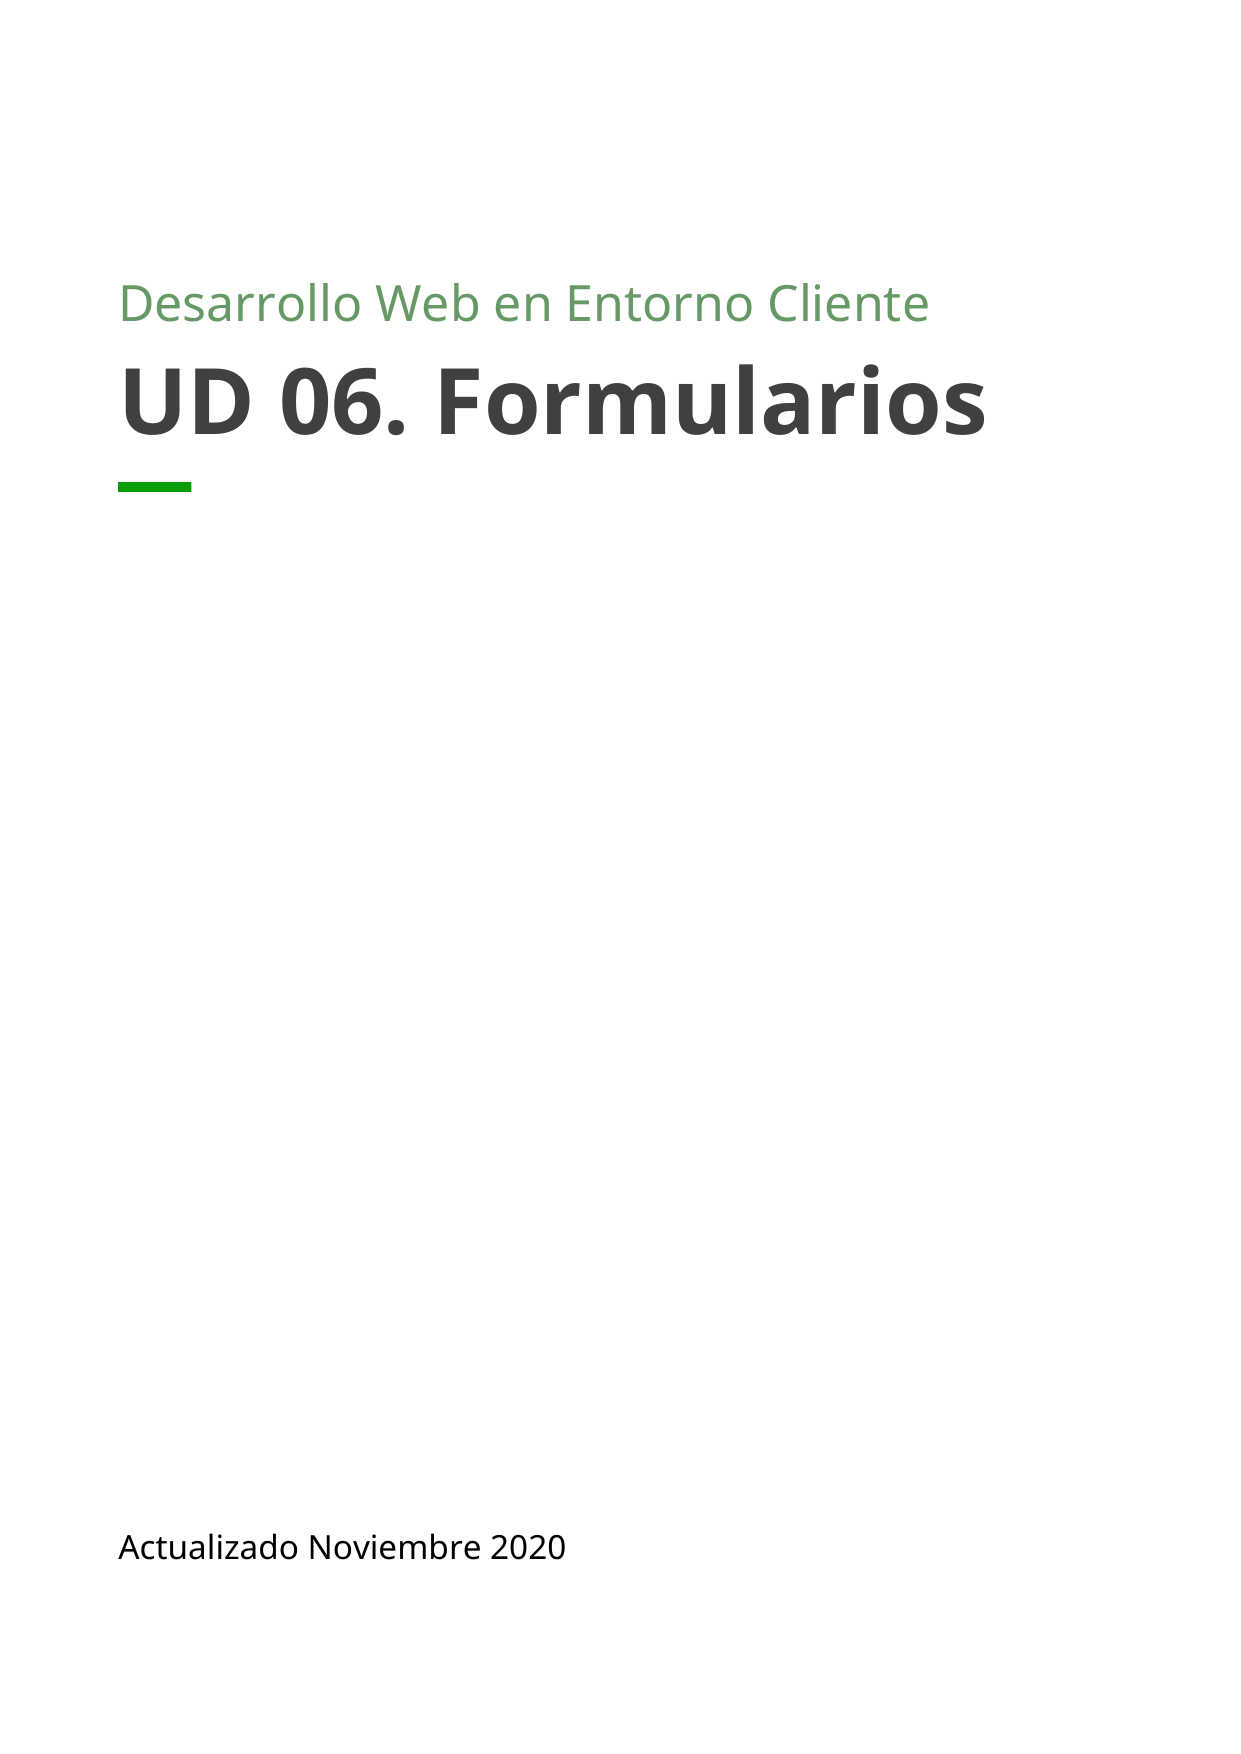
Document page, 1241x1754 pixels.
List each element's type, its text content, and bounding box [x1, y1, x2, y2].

picture [118, 482, 192, 492]
title Desarrollo Web en Entorno Cliente UD 06. Formularios [118, 268, 1122, 461]
text Actualizado Noviembre 2020 [118, 1524, 1122, 1569]
